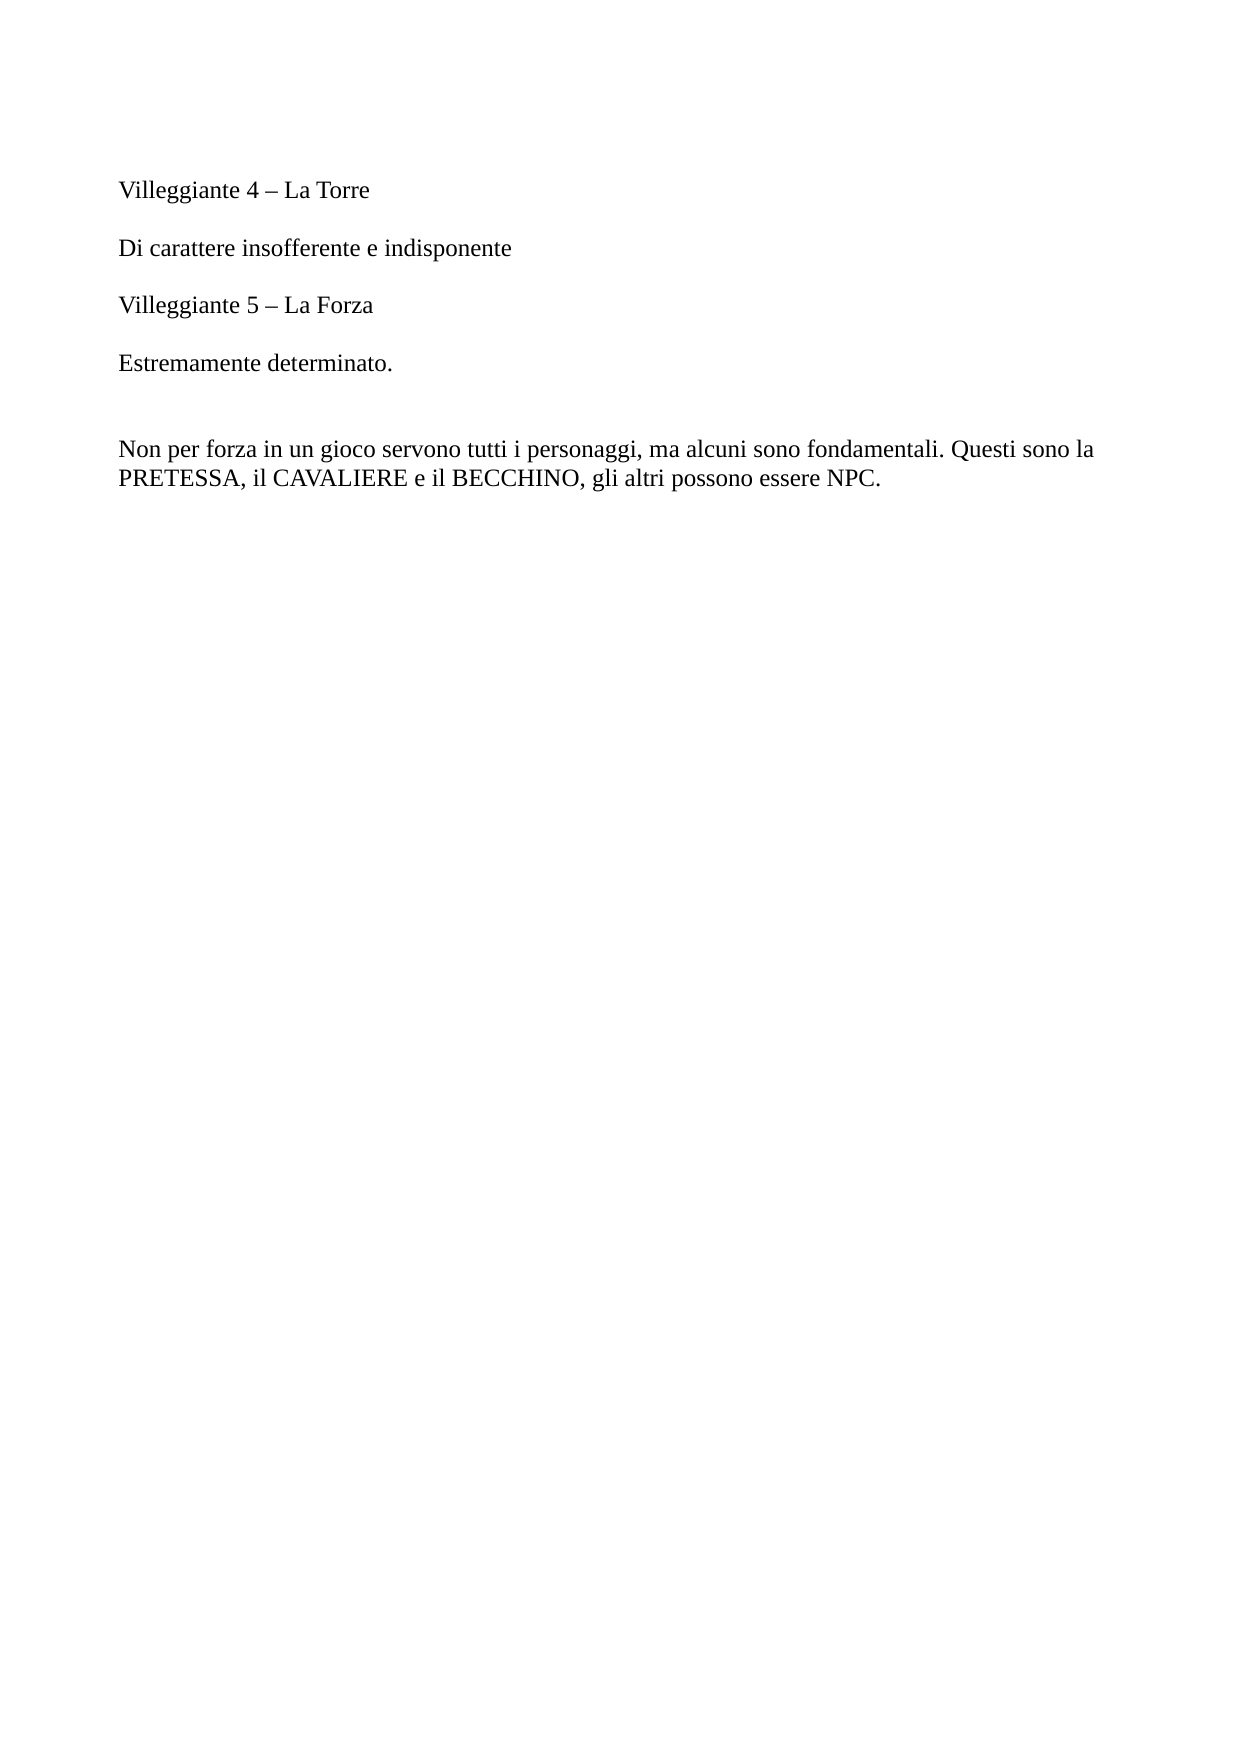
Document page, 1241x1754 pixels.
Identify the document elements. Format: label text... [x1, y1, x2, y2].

text Villeggiante 5 – La Forza [118, 291, 1122, 319]
text Estremamente determinato. [118, 348, 1122, 377]
text Villeggiante 4 – La Torre [118, 176, 1122, 204]
text Di carattere insofferente e indisponente [118, 233, 1122, 262]
text Non per forza in un gioco servono tutti i personaggi, ma alcuni sono fondamentali. Questi sono la PRETESSA, il CAVALIERE e il BECCHINO, gli altri possono essere NPC. [118, 434, 1122, 492]
